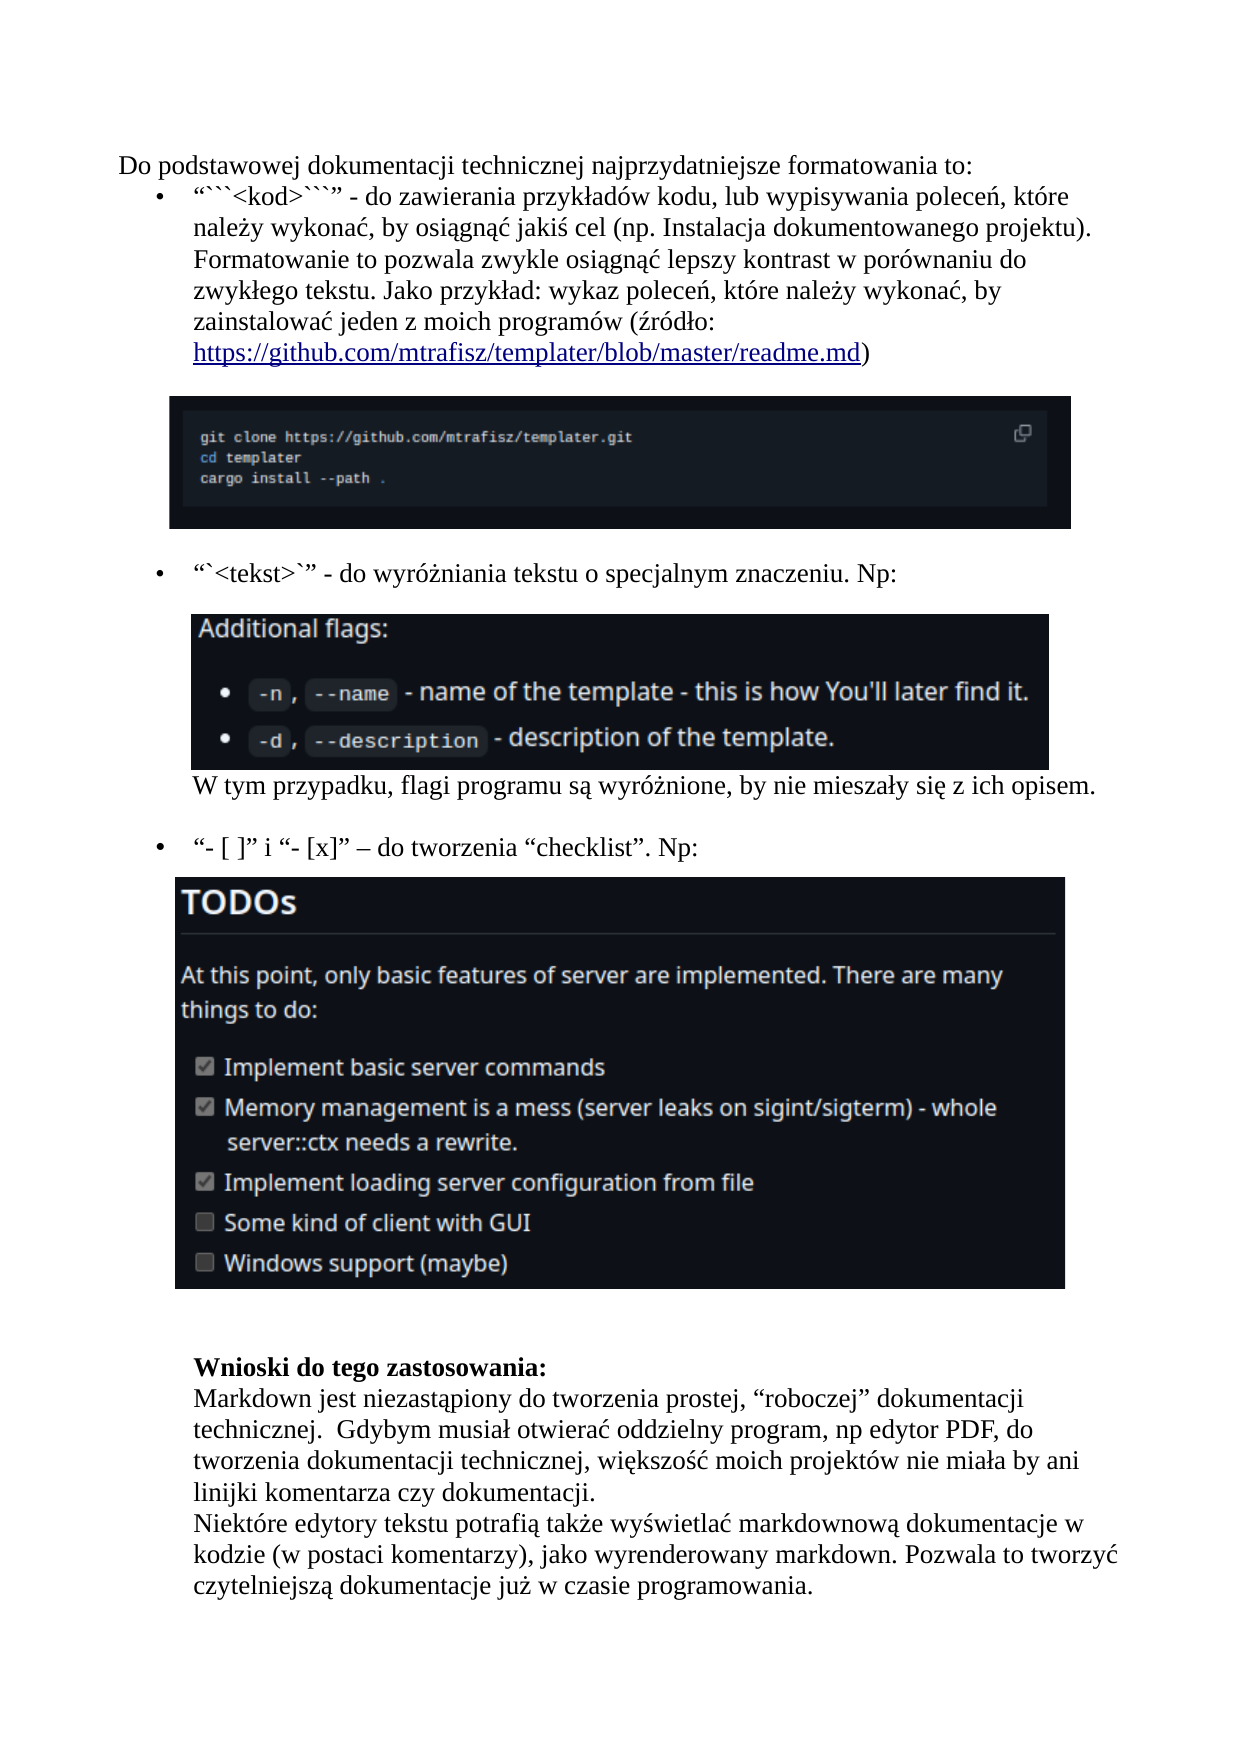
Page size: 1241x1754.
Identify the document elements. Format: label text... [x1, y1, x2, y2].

text W tym przypadku, flagi programu są wyróżnione, by nie mieszały się z ich opisem. [118, 589, 1122, 800]
picture [169, 396, 1071, 529]
picture [175, 877, 1066, 1289]
text Do podstawowej dokumentacji technicznej najprzydatniejsze formatowania to: [118, 118, 1122, 180]
list “```<kod>```” - do zawierania przykładów kodu, lub wypisywania poleceń, które należy wykonać, by osiągnąć jakiś cel (np. Instalacja dokumentowanego projektu). Formatowanie to pozwala zwykle osiągnąć lepszy kontrast w porównaniu do zwykłego tekstu. Jako przykład: wykaz poleceń, które należy wykonać, by zainstalować jeden z moich programów (źródło: https://github.com/mtrafisz/templater/blob/master/readme.md) [156, 180, 1122, 367]
list Markdown jest niezastąpiony do tworzenia prostej, “roboczej” dokumentacji technicznej. Gdybym musiał otwierać oddzielny program, np edytor PDF, do tworzenia dokumentacji technicznej, większość moich projektów nie miała by ani linijki komentarza czy dokumentacji. Niektóre edytory tekstu potrafią także wyświetlać markdownową dokumentacje w kodzie (w postaci komentarzy), jako wyrenderowany markdown. Pozwala to tworzyć czytelniejszą dokumentacje już w czasie programowania. [156, 1382, 1122, 1600]
list “`<tekst>`” - do wyróżniania tekstu o specjalnym znaczeniu. Np: [156, 558, 1122, 589]
list “- [ ]” i “- [x]” – do tworzenia “checklist”. Np: [156, 831, 1122, 863]
picture [191, 614, 1049, 770]
list Wnioski do tego zastosowania: [156, 863, 1122, 1382]
